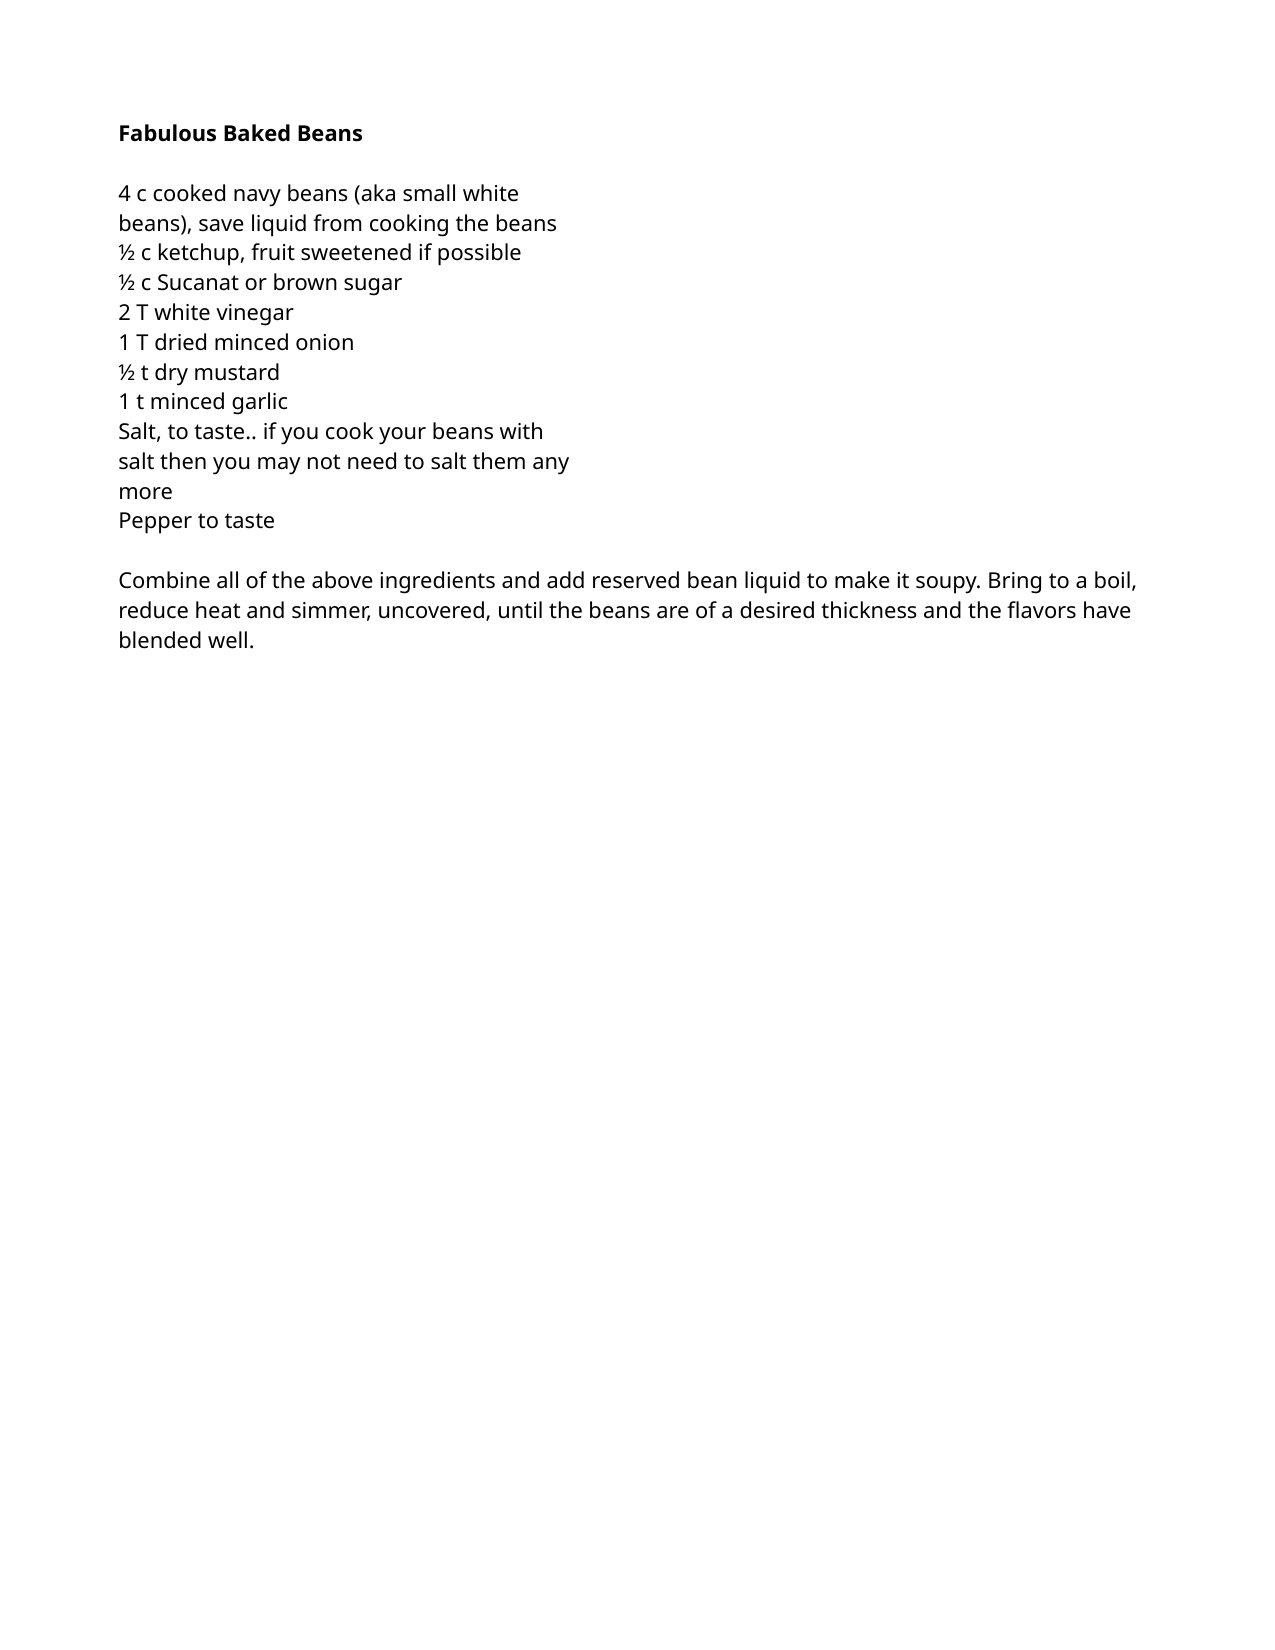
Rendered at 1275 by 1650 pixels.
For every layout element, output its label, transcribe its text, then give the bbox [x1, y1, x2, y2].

text 1 T dried minced onion [118, 327, 1157, 356]
text 1 t minced garlic [118, 386, 1157, 416]
text ½ t dry mustard [118, 356, 1157, 386]
text reduce heat and simmer, uncovered, until the beans are of a desired thickness and the flavors have [118, 595, 1157, 624]
text ½ c Sucanat or brown sugar [118, 267, 1157, 297]
text Salt, to taste.. if you cook your beans with [118, 416, 1157, 446]
text 4 c cooked navy beans (aka small white [118, 178, 1157, 207]
text Pepper to taste [118, 505, 1157, 535]
text 2 T white vinegar [118, 297, 1157, 327]
text salt then you may not need to salt them any [118, 446, 1157, 476]
text more [118, 476, 1157, 505]
text Fabulous Baked Beans [118, 118, 1157, 148]
text Combine all of the above ingredients and add reserved bean liquid to make it soupy. Bring to a boil, [118, 565, 1157, 595]
text ½ c ketchup, fruit sweetened if possible [118, 237, 1157, 267]
text beans), save liquid from cooking the beans [118, 207, 1157, 237]
text blended well. [118, 624, 1157, 654]
